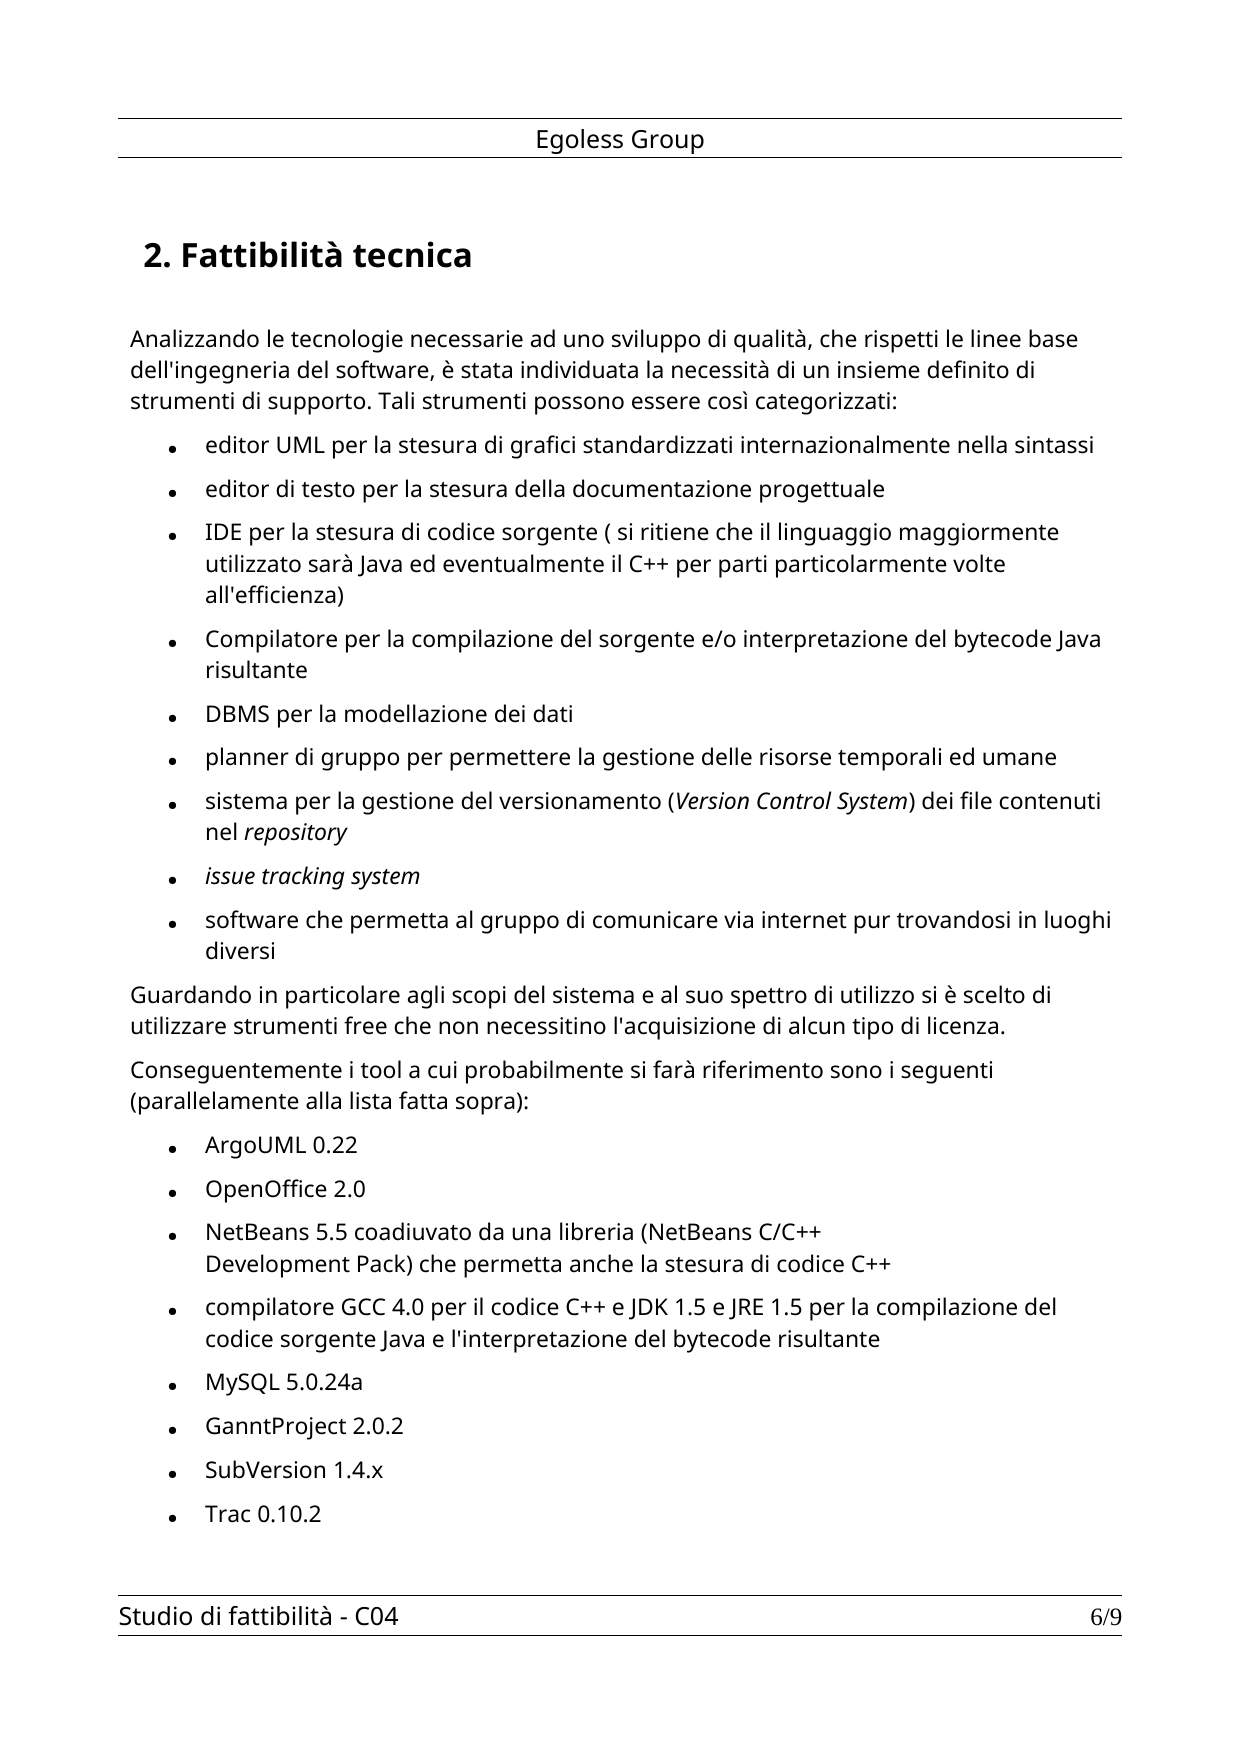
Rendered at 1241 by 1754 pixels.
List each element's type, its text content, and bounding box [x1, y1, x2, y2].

list Compilatore per la compilazione del sorgente e/o interpretazione del bytecode Java risultante [167, 622, 1122, 685]
list Trac 0.10.2 [167, 1497, 1122, 1529]
list OpenOffice 2.0 [167, 1172, 1122, 1204]
list planner di gruppo per permettere la gestione delle risorse temporali ed umane [167, 741, 1122, 772]
list IDE per la stesura di codice sorgente ( si ritiene che il linguaggio maggiormente utilizzato sarà Java ed eventualmente il C++ per parti particolarmente volte all'efficienza) [167, 516, 1122, 610]
list ArgoUML 0.22 [167, 1129, 1122, 1160]
list NetBeans 5.5 coadiuvato da una libreria (NetBeans C/C++ Development Pack) che permetta anche la stesura di codice C++ [167, 1216, 1122, 1279]
text Guardando in particolare agli scopi del sistema e al suo spettro di utilizzo si è scelto di utilizzare strumenti free che non necessitino l'acquisizione di alcun tipo di licenza. [130, 979, 1122, 1041]
text Conseguentemente i tool a cui probabilmente si farà riferimento sono i seguenti (parallelamente alla lista fatta sopra): [130, 1054, 1122, 1116]
list issue tracking system [167, 860, 1122, 891]
list sistema per la gestione del versionamento (Version Control System) dei file contenuti nel repository [167, 785, 1122, 847]
list compilatore GCC 4.0 per il codice C++ e JDK 1.5 e JRE 1.5 per la compilazione del codice sorgente Java e l'interpretazione del bytecode risultante [167, 1291, 1122, 1354]
list GanntProject 2.0.2 [167, 1410, 1122, 1441]
list DBMS per la modellazione dei dati [167, 697, 1122, 729]
list software che permetta al gruppo di comunicare via internet pur trovandosi in luoghi diversi [167, 904, 1122, 966]
subtitle 2. Fattibilità tecnica [122, 232, 1122, 277]
list MySQL 5.0.24a [167, 1366, 1122, 1397]
text Analizzando le tecnologie necessarie ad uno sviluppo di qualità, che rispetti le linee base dell'ingegneria del software, è stata individuata la necessità di un insieme definito di strumenti di supporto. Tali strumenti possono essere così categorizzati: [130, 322, 1122, 416]
list SubVersion 1.4.x [167, 1454, 1122, 1485]
list editor UML per la stesura di grafici standardizzati internazionalmente nella sintassi [167, 429, 1122, 460]
list editor di testo per la stesura della documentazione progettuale [167, 472, 1122, 504]
